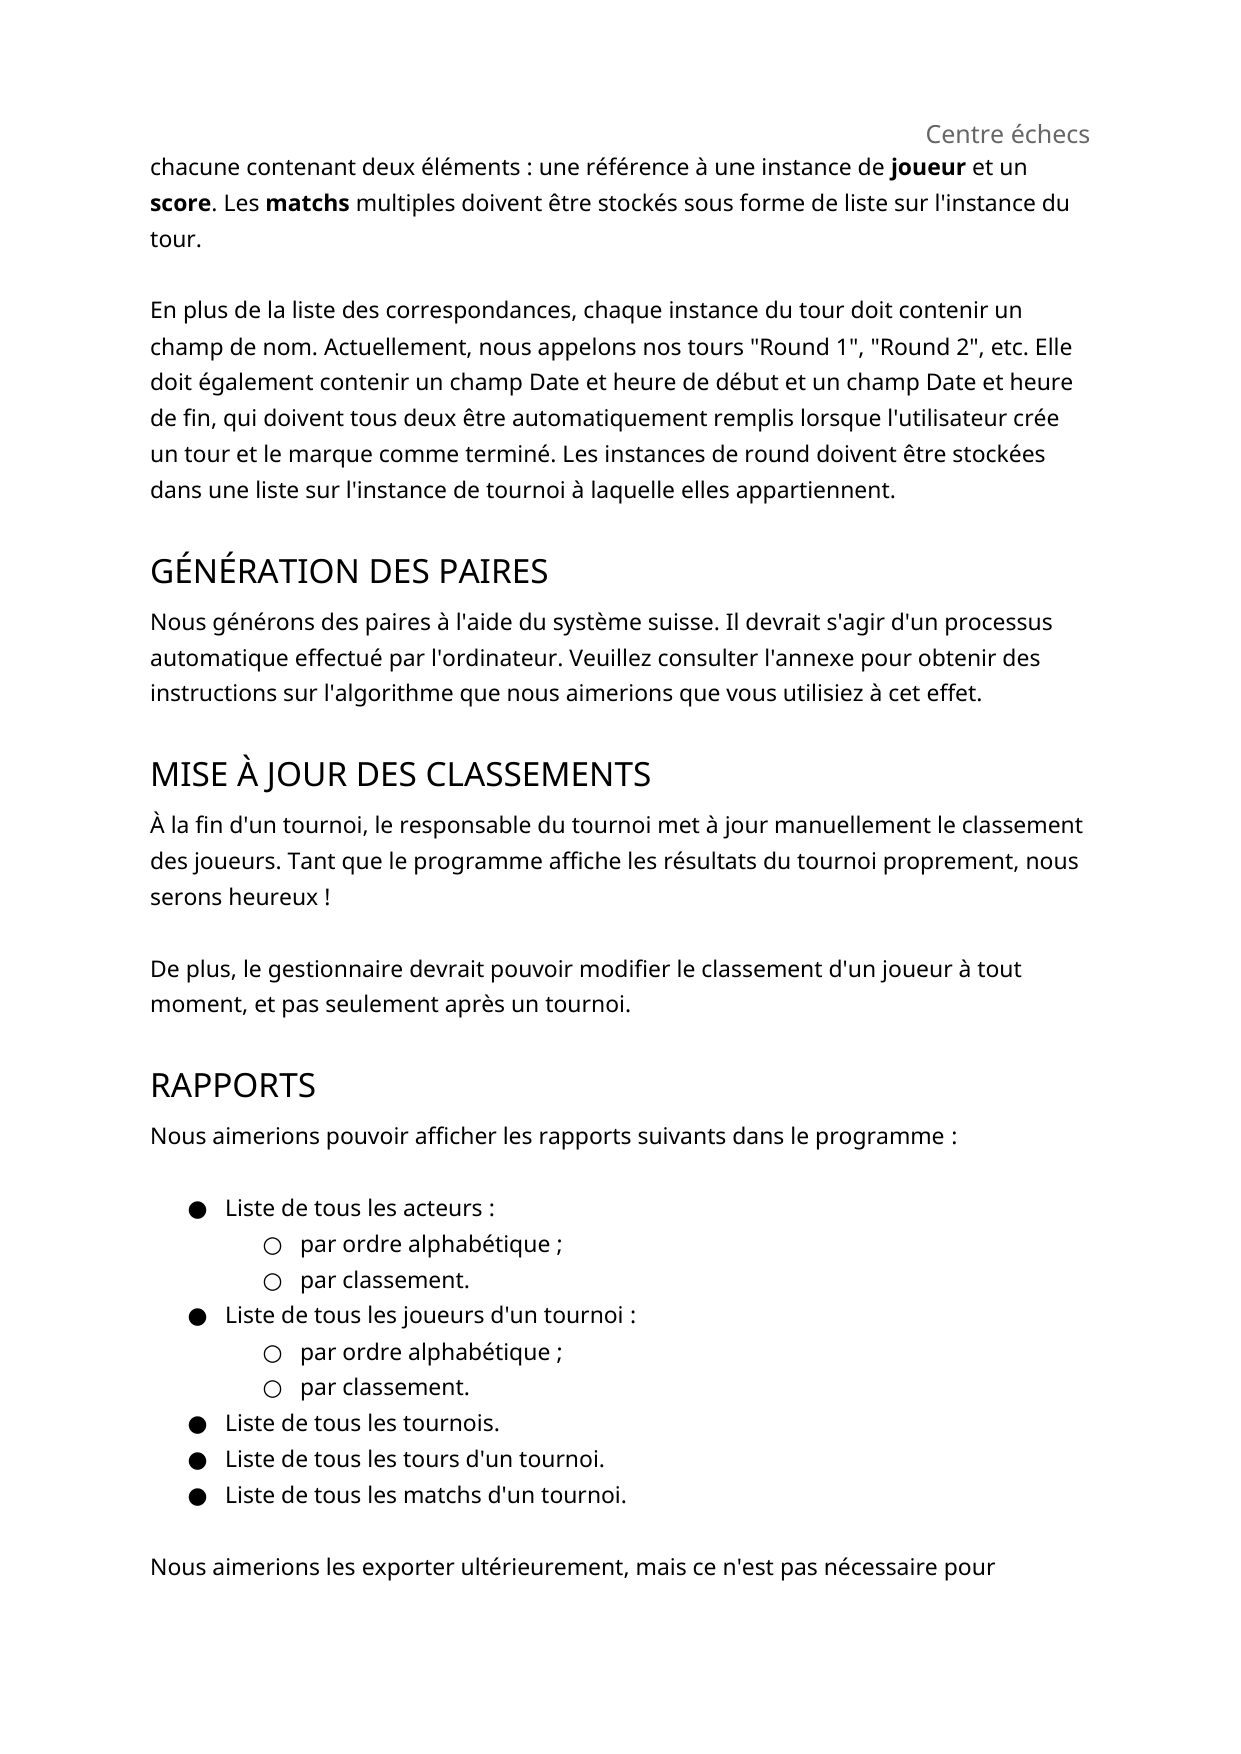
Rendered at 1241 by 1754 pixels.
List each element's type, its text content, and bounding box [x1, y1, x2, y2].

list Liste de tous les acteurs : [187, 1192, 1090, 1223]
list Liste de tous les matchs d'un tournoi. [187, 1479, 1090, 1510]
text En plus de la liste des correspondances, chaque instance du tour doit contenir un champ de nom. Actuellement, nous appelons nos tours "Round 1", "Round 2", etc. Elle doit également contenir un champ Date et heure de début et un champ Date et heure de fin, qui doivent tous deux être automatiquement remplis lorsque l'utilisateur crée un tour et le marque comme terminé. Les instances de round doivent être stockées dans une liste sur l'instance de tournoi à laquelle elles appartiennent. [150, 294, 1090, 505]
text Nous aimerions pouvoir afficher les rapports suivants dans le programme : [150, 1120, 1090, 1151]
text Nous aimerions les exporter ultérieurement, mais ce n'est pas nécessaire pour [150, 1551, 1090, 1582]
list par classement. [262, 1263, 1090, 1295]
list Liste de tous les tournois. [187, 1407, 1090, 1438]
subtitle GÉNÉRATION DES PAIRES [150, 548, 1090, 593]
list Liste de tous les tours d'un tournoi. [187, 1443, 1090, 1474]
subtitle RAPPORTS [150, 1062, 1090, 1107]
text De plus, le gestionnaire devrait pouvoir modifier le classement d'un joueur à tout moment, et pas seulement après un tournoi. [150, 952, 1090, 1020]
text chacune contenant deux éléments : une référence à une instance de joueur et un score. Les matchs multiples doivent être stockés sous forme de liste sur l'instance du tour. [150, 151, 1090, 254]
text À la fin d'un tournoi, le responsable du tournoi met à jour manuellement le classement des joueurs. Tant que le programme affiche les résultats du tournoi proprement, nous serons heureux ! [150, 809, 1090, 912]
list par classement. [262, 1371, 1090, 1403]
list Liste de tous les joueurs d'un tournoi : [187, 1299, 1090, 1331]
text Nous générons des paires à l'aide du système suisse. Il devrait s'agir d'un processus automatique effectué par l'ordinateur. Veuillez consulter l'annexe pour obtenir des instructions sur l'algorithme que nous aimerions que vous utilisiez à cet effet. [150, 606, 1090, 709]
list par ordre alphabétique ; [262, 1335, 1090, 1367]
list par ordre alphabétique ; [262, 1228, 1090, 1259]
subtitle MISE À JOUR DES CLASSEMENTS [150, 751, 1090, 796]
